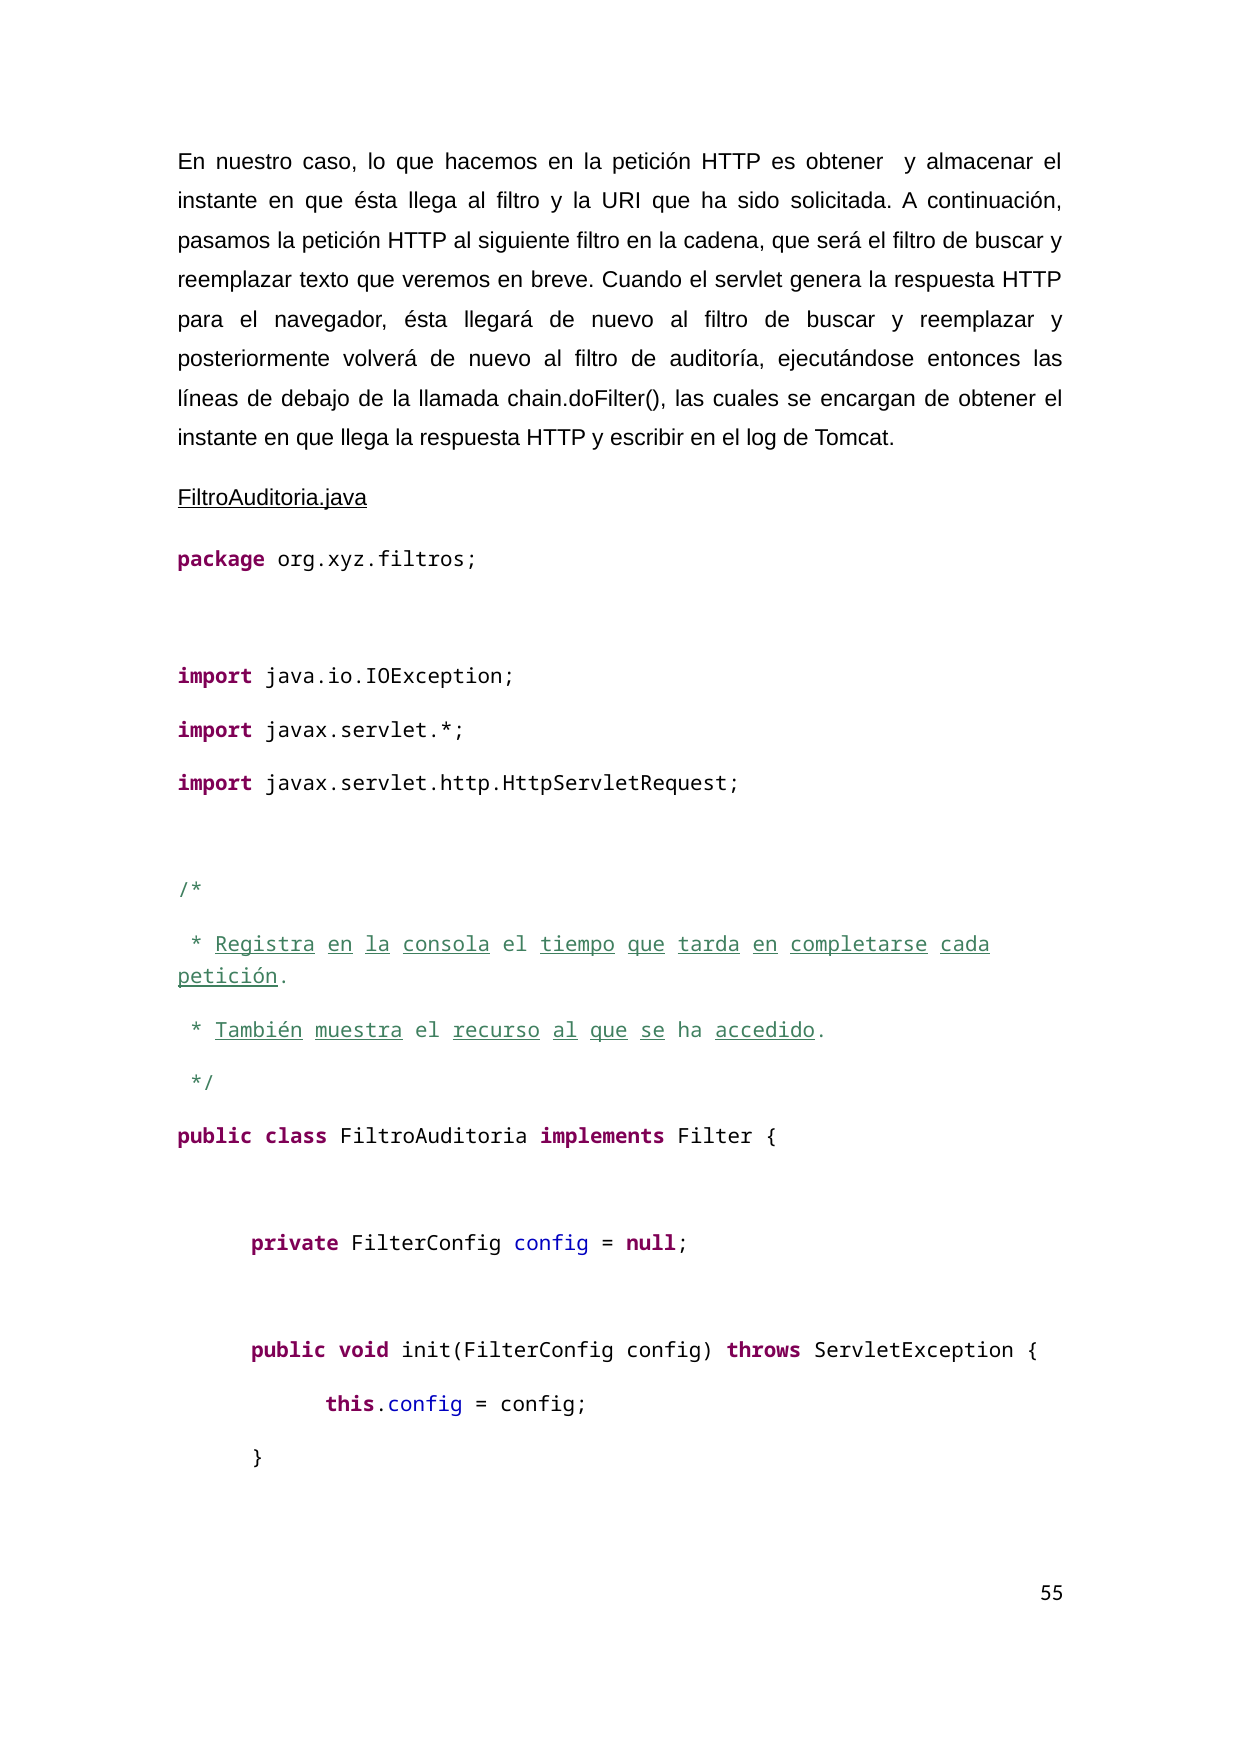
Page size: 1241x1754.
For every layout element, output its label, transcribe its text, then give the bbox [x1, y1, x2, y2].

text public void init(FilterConfig config) throws ServletException { [177, 1335, 1063, 1364]
text * También muestra el recurso al que se ha accedido. [177, 1015, 1063, 1043]
text this.config = config; [177, 1389, 1063, 1417]
text import javax.servlet.http.HttpServletRequest; [177, 768, 1063, 797]
text } [177, 1442, 1063, 1471]
text private FilterConfig config = null; [177, 1228, 1063, 1257]
text import java.io.IOException; [177, 661, 1063, 690]
text /* [177, 875, 1063, 904]
text FiltroAuditoria.java [177, 484, 1063, 511]
text * Registra en la consola el tiempo que tarda en completarse cada petición. [177, 929, 1063, 990]
text public class FiltroAuditoria implements Filter { [177, 1122, 1063, 1150]
text En nuestro caso, lo que hacemos en la petición HTTP es obtener y almacenar el instante en que ésta llega al filtro y la URI que ha sido solicitada. A continuación, pasamos la petición HTTP al siguiente filtro en la cadena, que será el filtro de buscar y reemplazar texto que veremos en breve. Cuando el servlet genera la respuesta HTTP para el navegador, ésta llegará de nuevo al filtro de buscar y reemplazar y posteriormente volverá de nuevo al filtro de auditoría, ejecutándose entonces las líneas de debajo de la llamada chain.doFilter(), las cuales se encargan de obtener el instante en que llega la respuesta HTTP y escribir en el log de Tomcat. [177, 148, 1063, 450]
text import javax.servlet.*; [177, 715, 1063, 743]
text package org.xyz.filtros; [177, 544, 1063, 573]
text */ [177, 1068, 1063, 1097]
